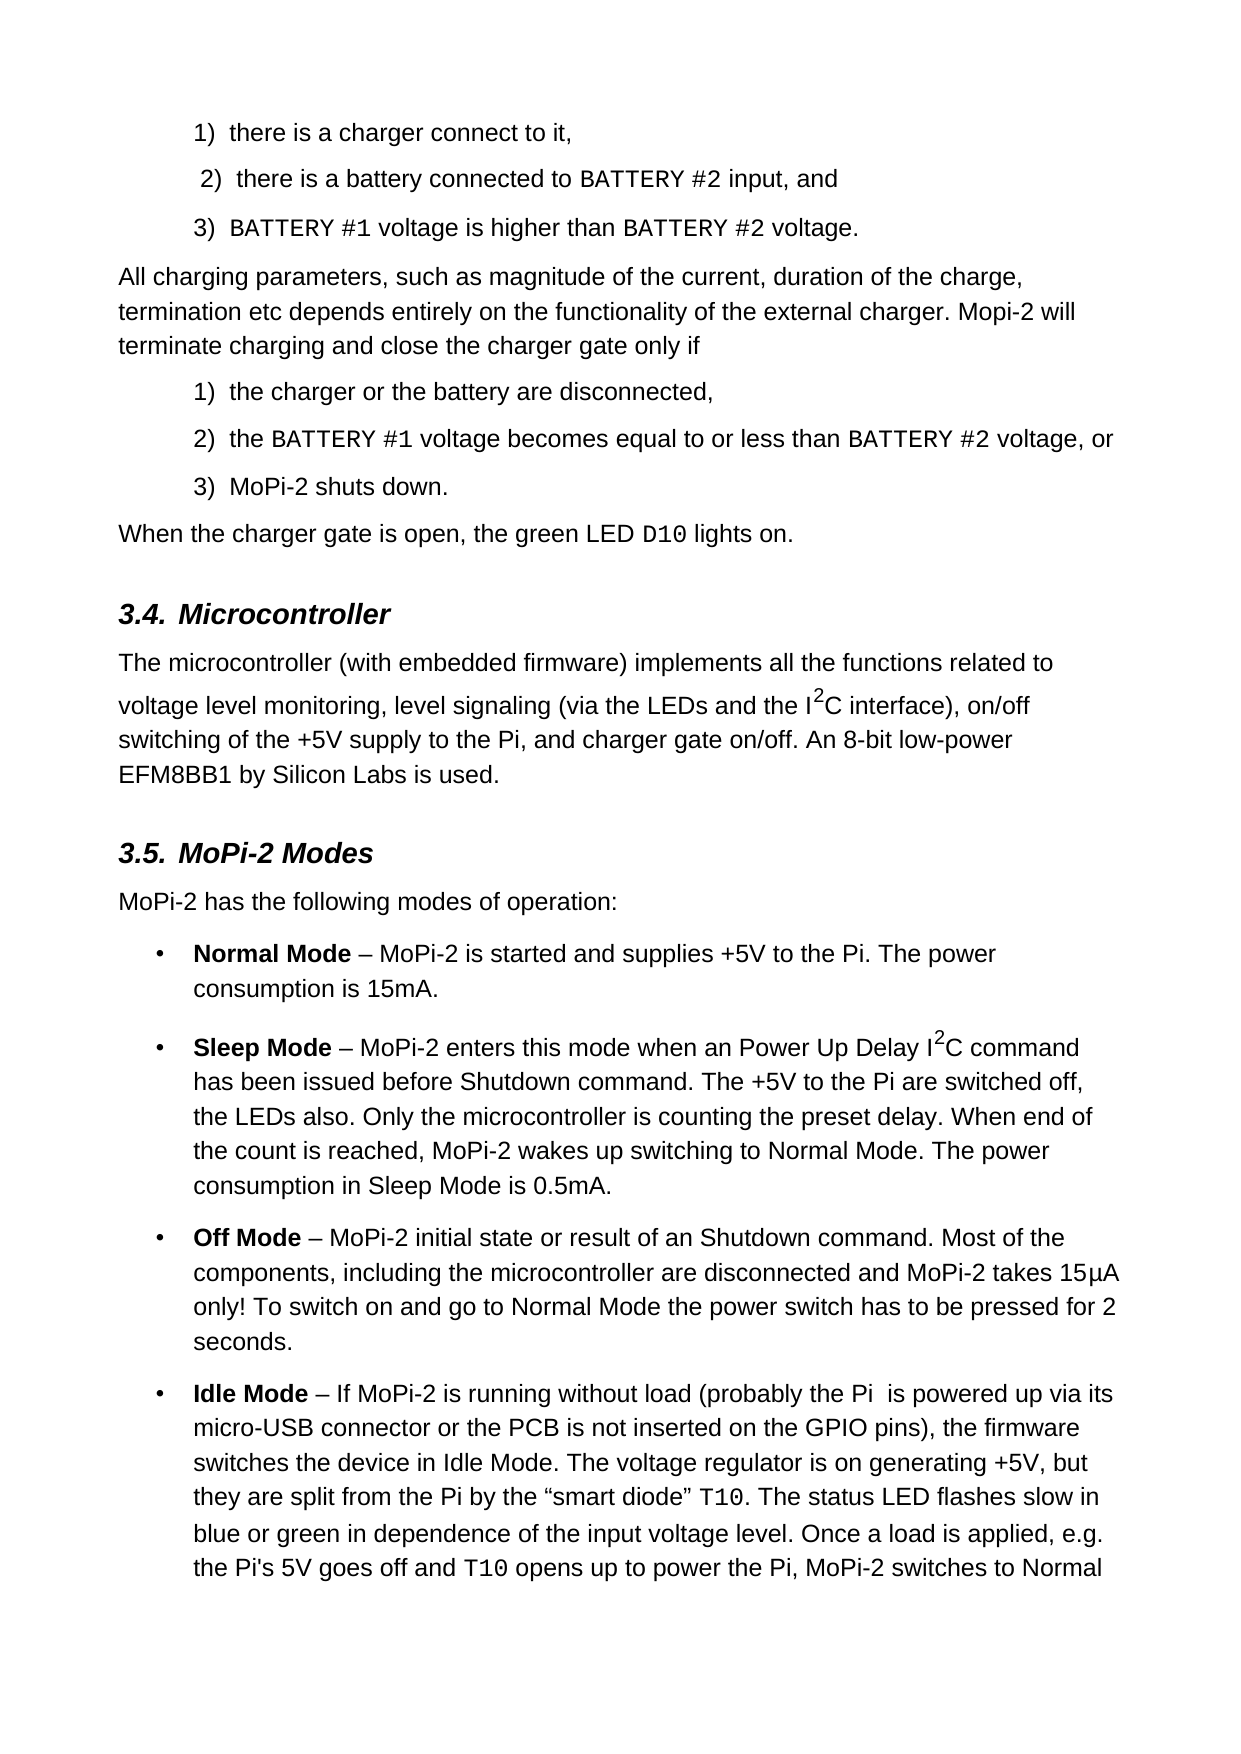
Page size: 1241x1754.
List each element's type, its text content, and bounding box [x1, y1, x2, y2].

list 1) there is a charger connect to it, [193, 118, 1122, 147]
list Sleep Mode – MoPi-2 enters this mode when an Power Up Delay I2C command has been issued before Shutdown command. The +5V to the Pi are switched off, the LEDs also. Only the microcontroller is counting the preset delay. When end of the count is reached, MoPi-2 wakes up switching to Normal Mode. The power consumption in Sleep Mode is 0.5mA. [156, 1026, 1122, 1199]
list 2) the BATTERY #1 voltage becomes equal to or less than BATTERY #2 voltage, or [193, 423, 1122, 454]
list 3) MoPi-2 shuts down. [193, 472, 1122, 501]
text MoPi-2 has the following modes of operation: [118, 887, 1122, 916]
list 2) there is a battery connected to BATTERY #2 input, and [193, 164, 1122, 195]
list Off Mode – MoPi-2 initial state or result of an Shutdown command. Most of the components, including the microcontroller are disconnected and MoPi-2 takes 15µA only! To switch on and go to Normal Mode the power switch has to be pressed for 2 seconds. [156, 1223, 1122, 1355]
text When the charger gate is open, the green LED D10 lights on. [118, 519, 1122, 549]
subtitle MoPi-2 Modes [118, 836, 1122, 869]
list Normal Mode – MoPi-2 is started and supplies +5V to the Pi. The power consumption is 15mA. [156, 939, 1122, 1002]
subtitle Microcontroller [118, 597, 1122, 631]
list 1) the charger or the battery are disconnected, [193, 377, 1122, 406]
text All charging parameters, such as magnitude of the current, duration of the charge, termination etc depends entirely on the functionality of the external charger. Mopi-2 will terminate charging and close the charger gate only if [118, 262, 1122, 360]
text The microcontroller (with embedded firmware) implements all the functions related to voltage level monitoring, level signaling (via the LEDs and the I2C interface), on/off switching of the +5V supply to the Pi, and charger gate on/off. An 8-bit low-power EFM8BB1 by Silicon Labs is used. [118, 648, 1122, 789]
list Idle Mode – If MoPi-2 is running without load (probably the Pi is powered up via its micro-USB connector or the PCB is not inserted on the GPIO pins), the firmware switches the device in Idle Mode. The voltage regulator is on generating +5V, but they are split from the Pi by the “smart diode” T10. The status LED flashes slow in blue or green in dependence of the input voltage level. Once a load is applied, e.g. the Pi's 5V goes off and T10 opens up to power the Pi, MoPi-2 switches to Normal [156, 1379, 1122, 1584]
list 3) BATTERY #1 voltage is higher than BATTERY #2 voltage. [193, 213, 1122, 244]
